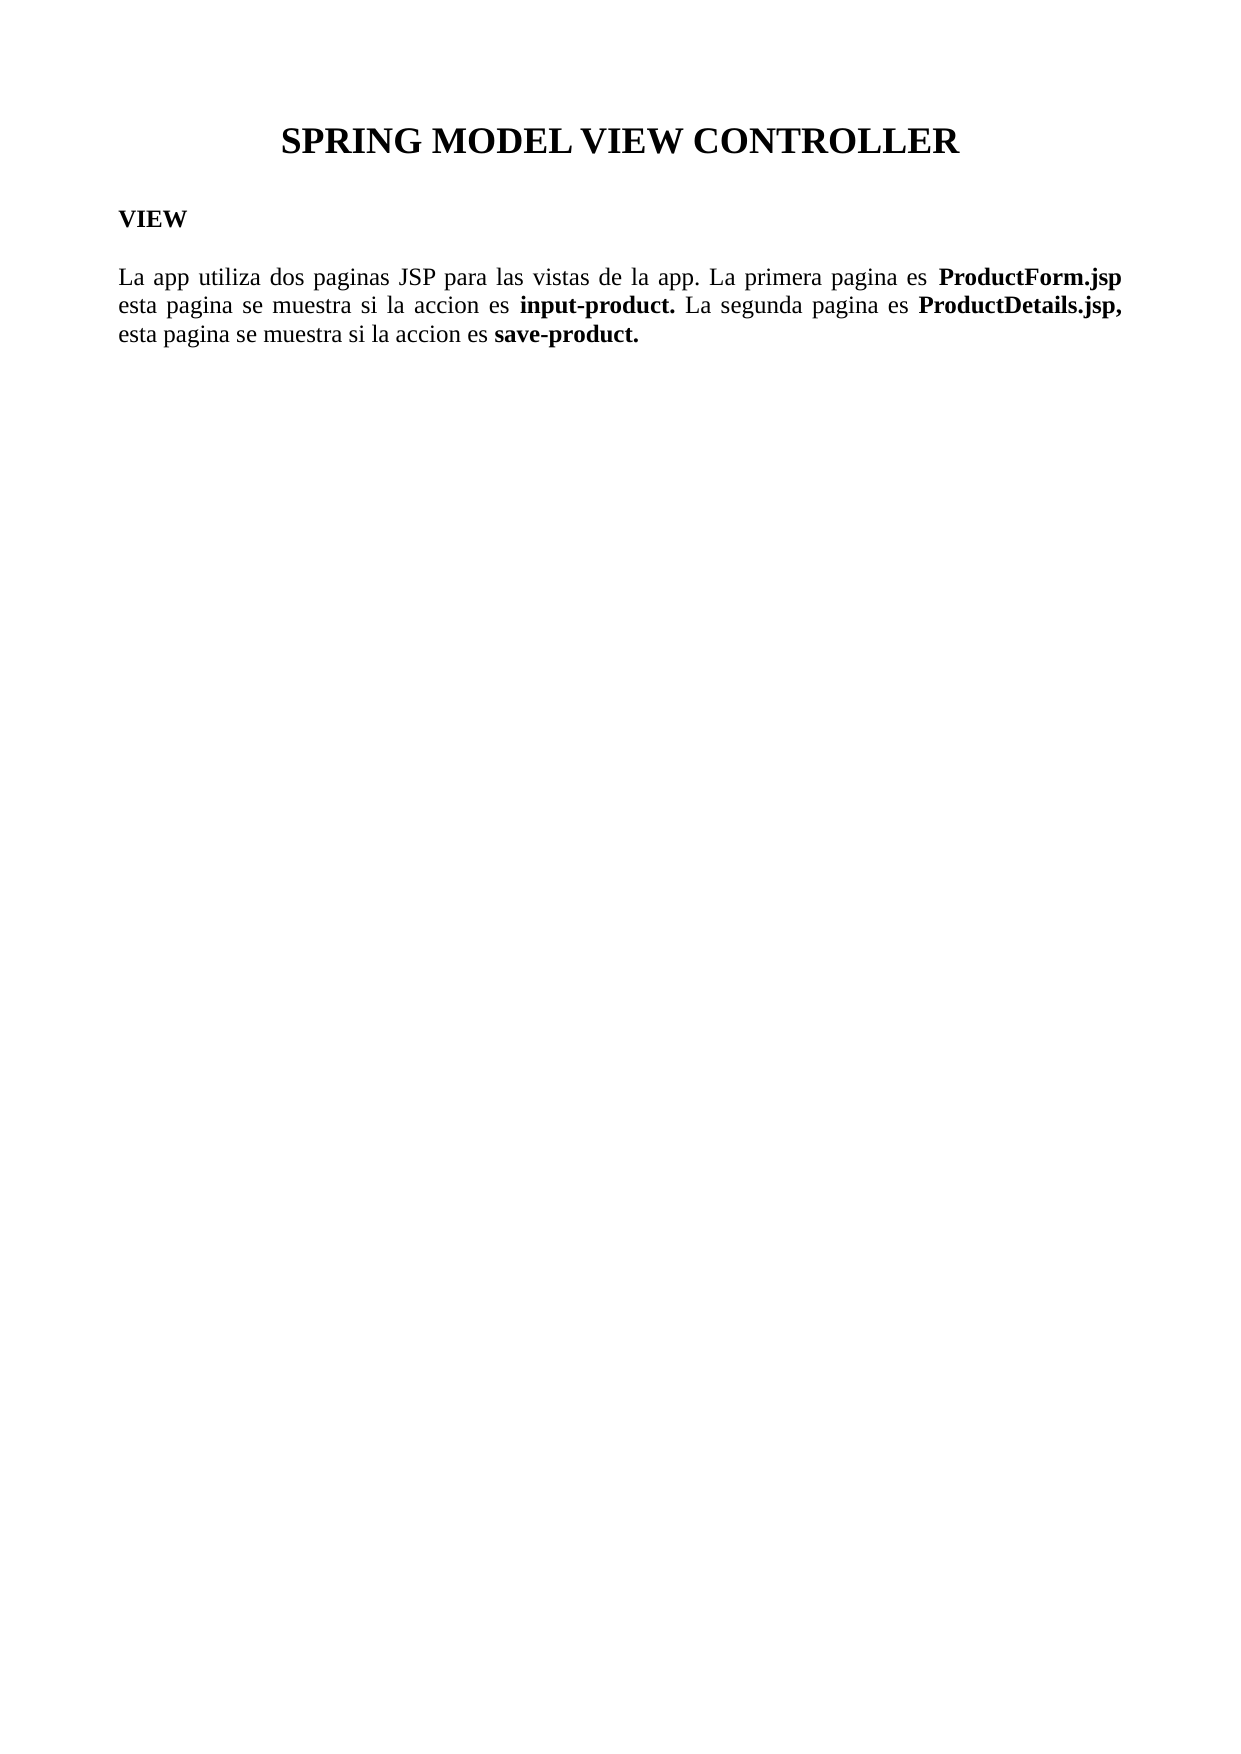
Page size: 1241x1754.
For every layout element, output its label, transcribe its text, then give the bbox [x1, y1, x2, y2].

text SPRING MODEL VIEW CONTROLLER [118, 118, 1122, 161]
text VIEW [118, 204, 1122, 233]
text La app utiliza dos paginas JSP para las vistas de la app. La primera pagina es ProductForm.jsp esta pagina se muestra si la accion es input-product. La segunda pagina es ProductDetails.jsp, esta pagina se muestra si la accion es save-product. [118, 262, 1122, 348]
